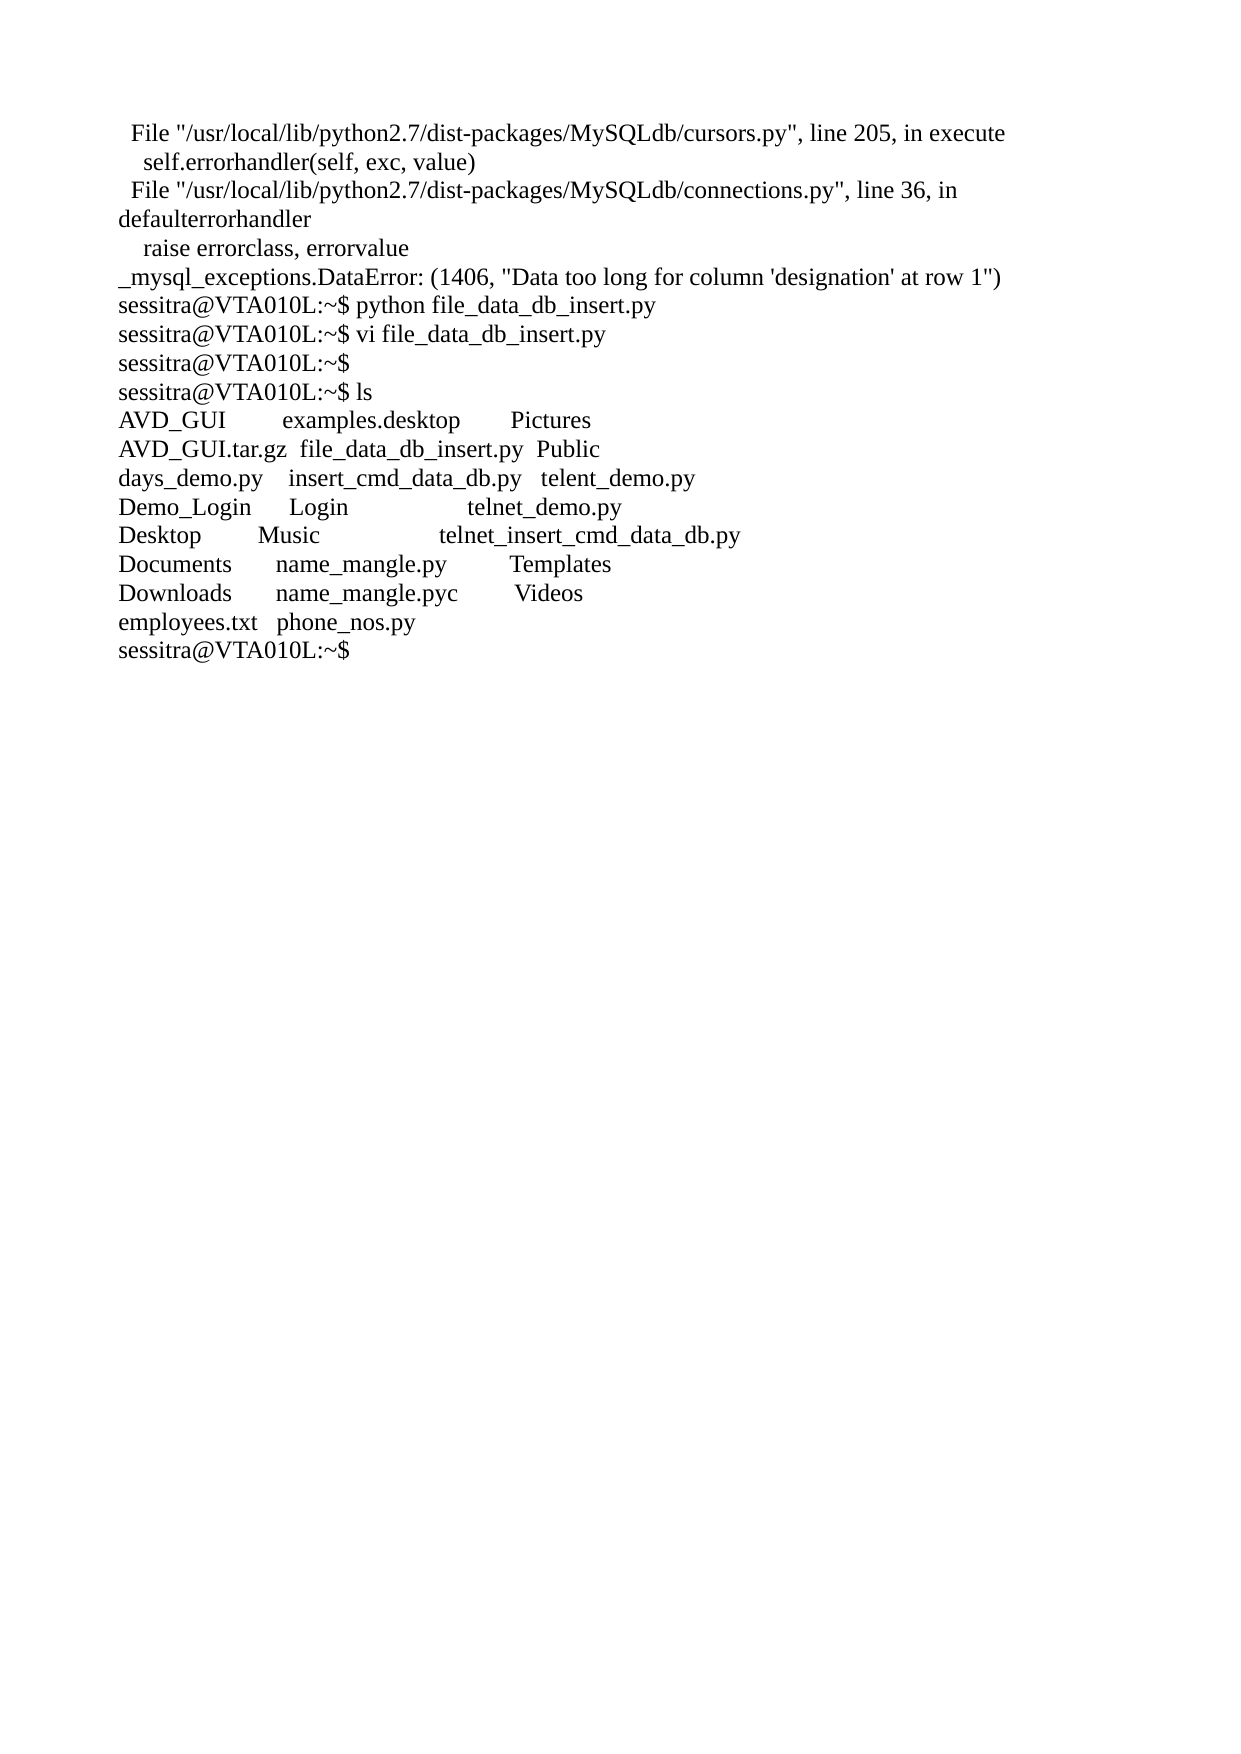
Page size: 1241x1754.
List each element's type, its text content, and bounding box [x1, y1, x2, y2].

text AVD_GUI examples.desktop Pictures [118, 406, 1122, 434]
text days_demo.py insert_cmd_data_db.py telent_demo.py [118, 463, 1122, 492]
text sessitra@VTA010L:~$ ls [118, 377, 1122, 406]
text Downloads name_mangle.pyc Videos [118, 578, 1122, 607]
text Documents name_mangle.py Templates [118, 549, 1122, 578]
text File "/usr/local/lib/python2.7/dist-packages/MySQLdb/connections.py", line 36, in defaulterrorhandler [118, 176, 1122, 233]
text sessitra@VTA010L:~$ python file_data_db_insert.py [118, 291, 1122, 319]
text sessitra@VTA010L:~$ [118, 636, 1122, 664]
text raise errorclass, errorvalue [118, 233, 1122, 262]
text sessitra@VTA010L:~$ [118, 348, 1122, 377]
text AVD_GUI.tar.gz file_data_db_insert.py Public [118, 434, 1122, 463]
text sessitra@VTA010L:~$ vi file_data_db_insert.py [118, 319, 1122, 348]
text File "/usr/local/lib/python2.7/dist-packages/MySQLdb/cursors.py", line 205, in execute [118, 118, 1122, 147]
text Desktop Music telnet_insert_cmd_data_db.py [118, 521, 1122, 549]
text Demo_Login Login telnet_demo.py [118, 492, 1122, 521]
text self.errorhandler(self, exc, value) [118, 147, 1122, 176]
text _mysql_exceptions.DataError: (1406, "Data too long for column 'designation' at row 1") [118, 262, 1122, 291]
text employees.txt phone_nos.py [118, 607, 1122, 636]
